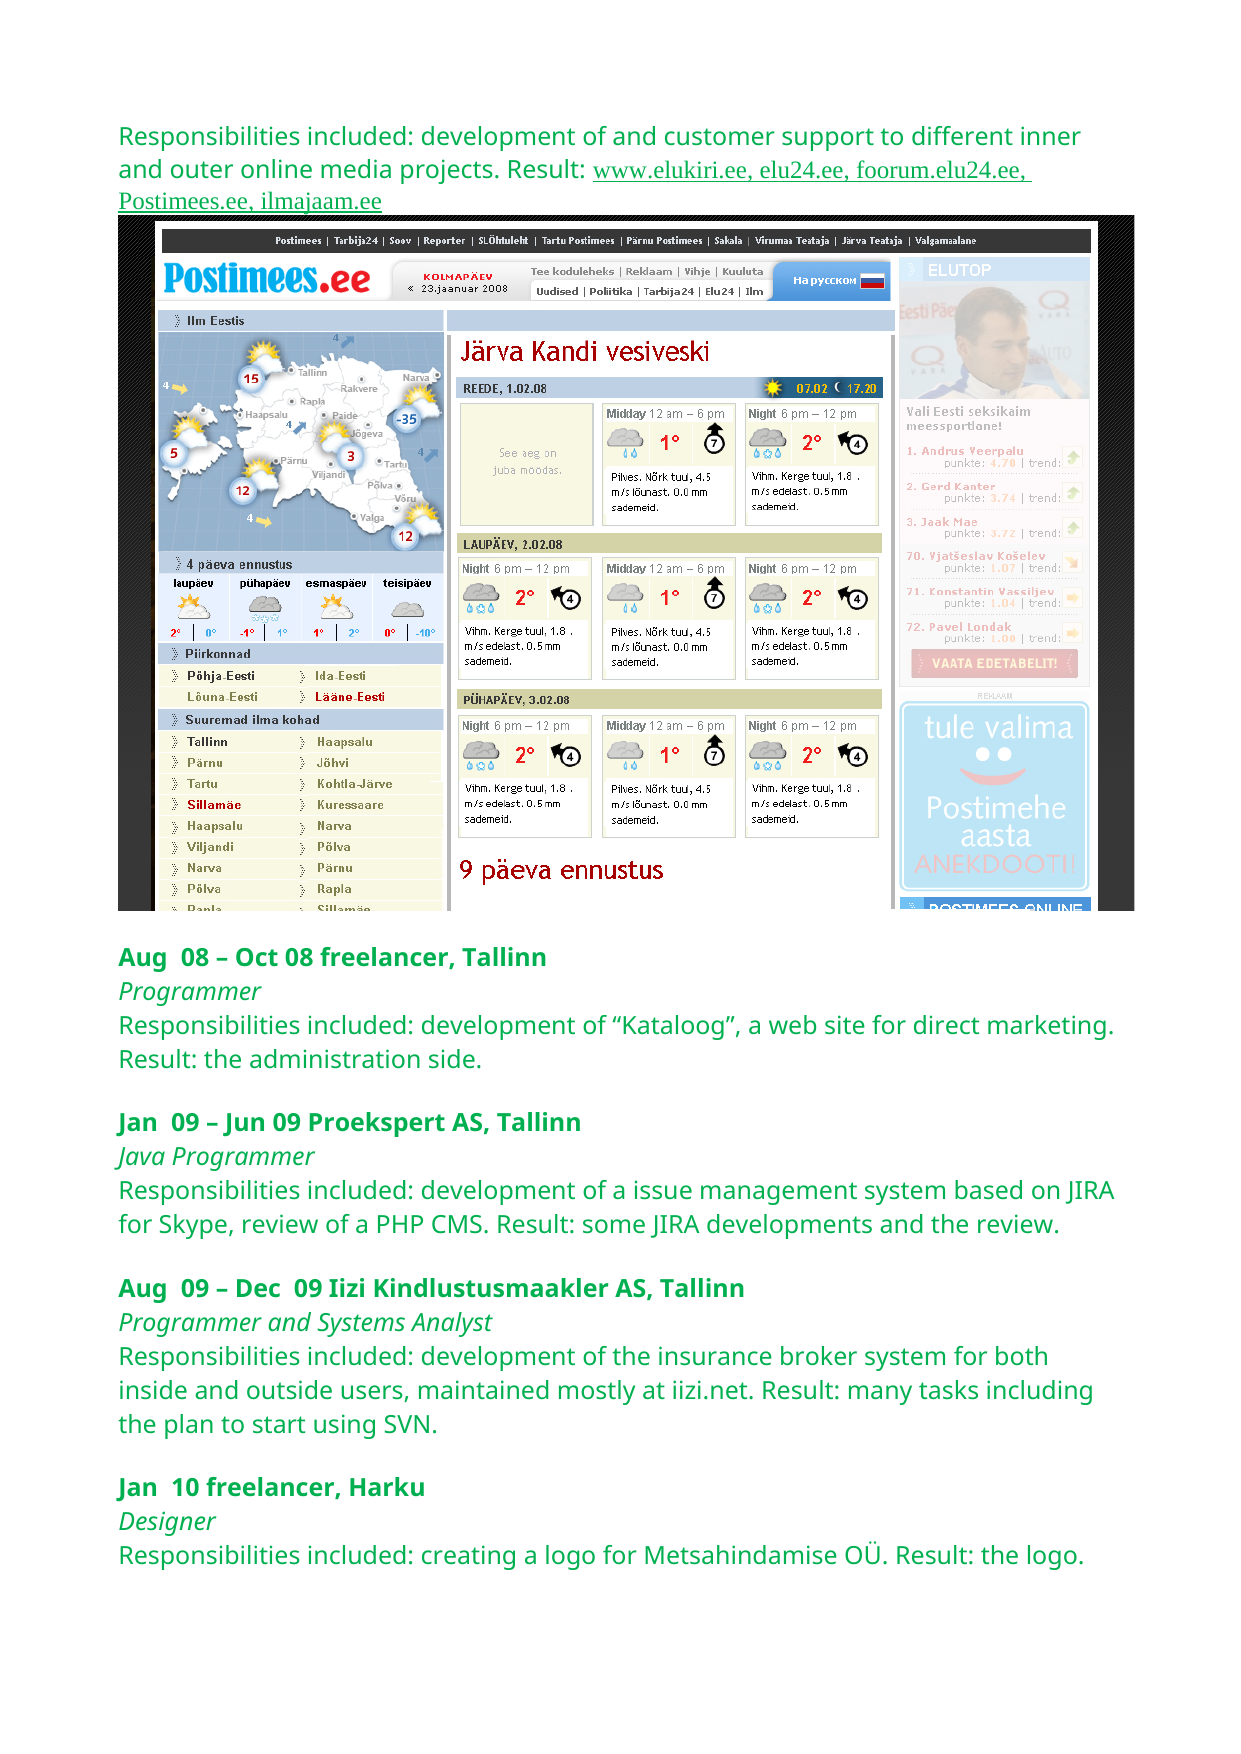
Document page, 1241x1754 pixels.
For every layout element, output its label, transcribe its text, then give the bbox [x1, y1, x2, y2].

picture [118, 215, 1135, 911]
text Aug 09 – Dec 09 Iizi Kindlustusmaakler AS, Tallinn Programmer and Systems Analyst Responsibilities included: development of the insurance broker system for both inside and outside users, maintained mostly at iizi.net. Result: many tasks including the plan to start using SVN. [118, 1270, 1122, 1441]
text Responsibilities included: development of and customer support to different inner and outer online media projects. Result: www.elukiri.ee, elu24.ee, foorum.elu24.ee, Postimees.ee, ilmajaam.ee [118, 118, 1122, 215]
text Jan 09 – Jun 09 Proekspert AS, Tallinn Java Programmer Responsibilities included: development of a issue management system based on JIRA for Skype, review of a PHP CMS. Result: some JIRA developments and the review. [118, 1105, 1122, 1241]
text Aug 08 – Oct 08 freelancer, Tallinn Programmer Responsibilities included: development of “Kataloog”, a web site for direct marketing. Result: the administration side. [118, 939, 1122, 1076]
text Jan 10 freelancer, Harku Designer Responsibilities included: creating a logo for Metsahindamise OÜ. Result: the logo. [118, 1470, 1122, 1572]
